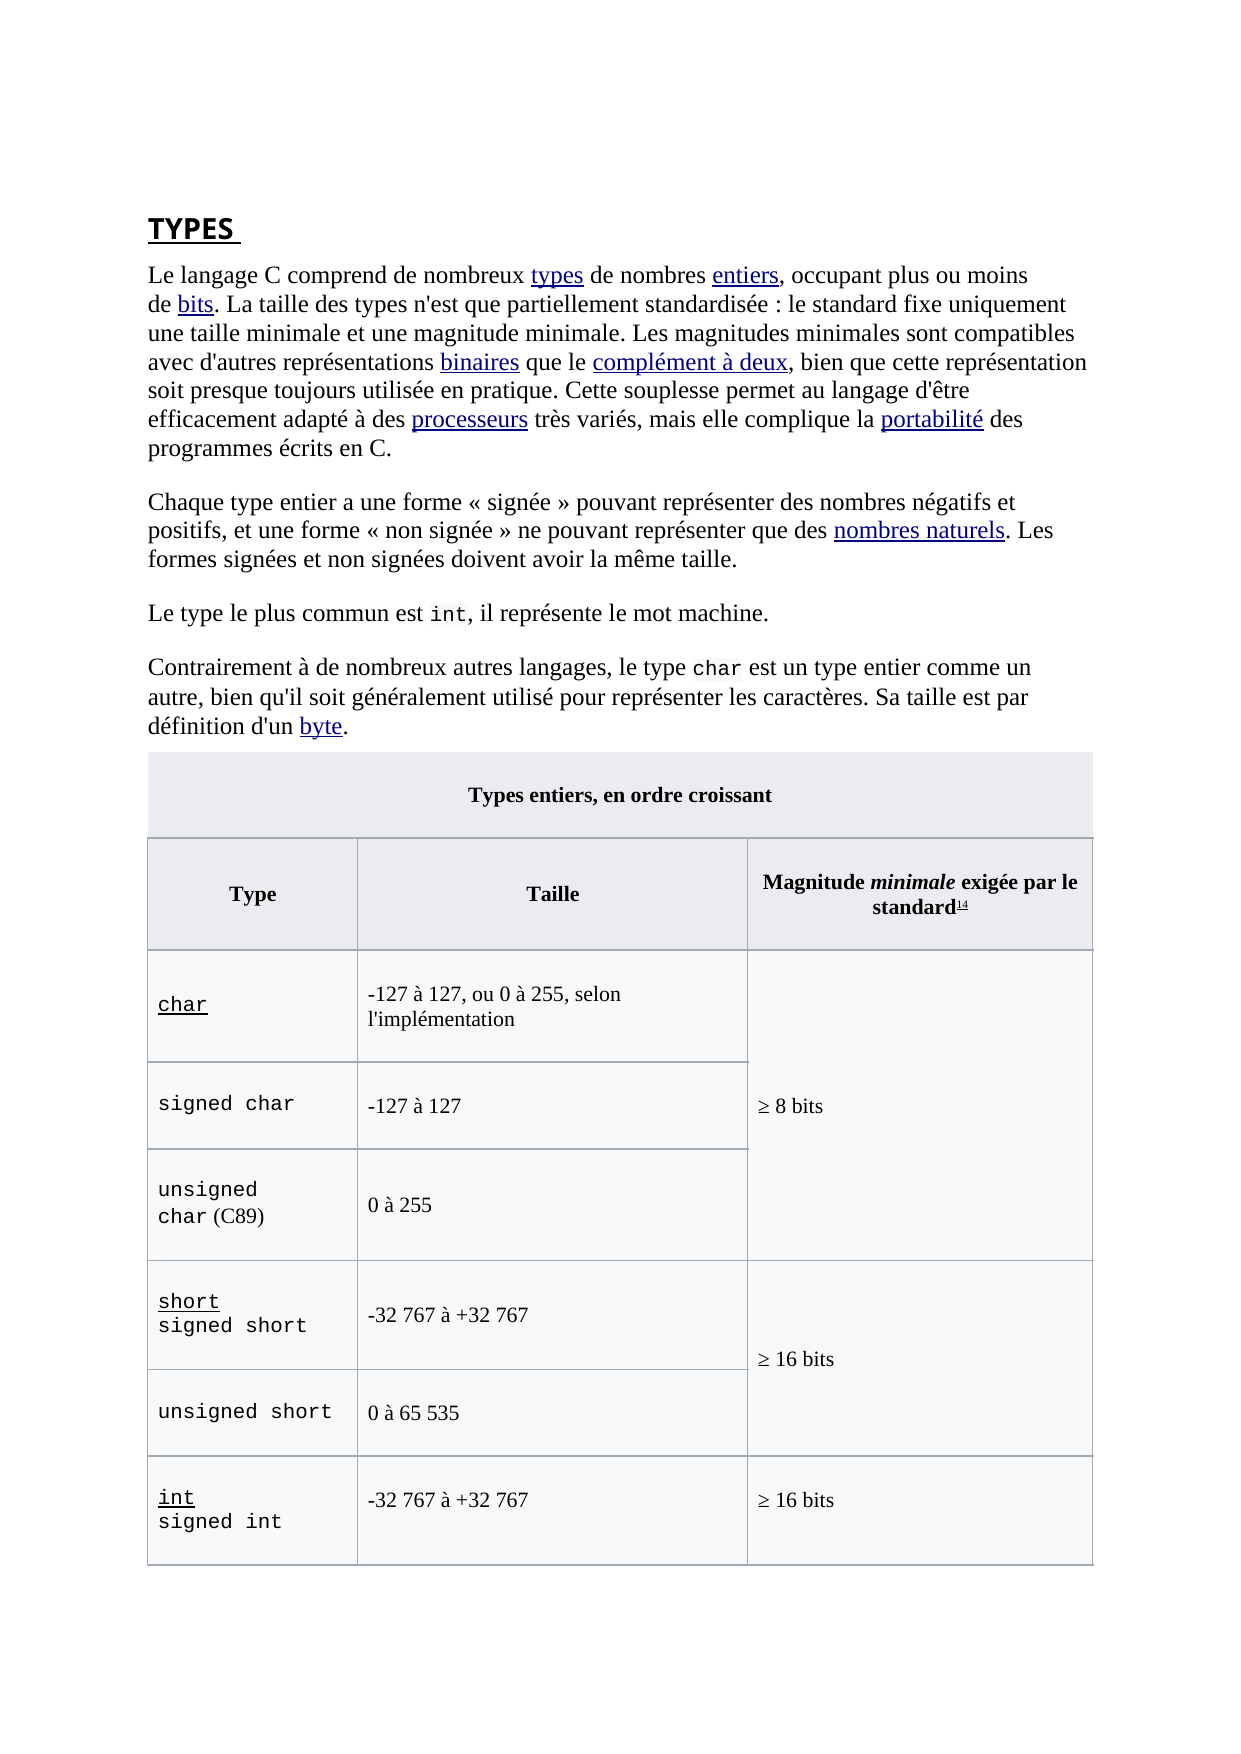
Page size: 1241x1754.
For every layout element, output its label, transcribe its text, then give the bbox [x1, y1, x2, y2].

subtitle TYPES [148, 208, 1093, 248]
text Le langage C comprend de nombreux types de nombres entiers, occupant plus ou moins de bits. La taille des types n'est que partiellement standardisée : le standard fixe uniquement une taille minimale et une magnitude minimale. Les magnitudes minimales sont compatibles avec d'autres représentations binaires que le complément à deux, bien que cette représentation soit presque toujours utilisée en pratique. Cette souplesse permet au langage d'être efficacement adapté à des processeurs très variés, mais elle complique la portabilité des programmes écrits en C. [148, 260, 1093, 462]
table_cell -127 à 127, ou 0 à 255, selon l'implémentation [358, 951, 747, 1061]
table_cell ≥ 16 bits [748, 1457, 1092, 1564]
table_cell ≥ 8 bits [748, 951, 1092, 1260]
table_cell signed char [148, 1063, 357, 1148]
table_cell Type [148, 839, 357, 949]
text Contrairement à de nombreux autres langages, le type char est un type entier comme un autre, bien qu'il soit généralement utilisé pour représenter les caractères. Sa taille est par définition d'un byte. [148, 652, 1093, 739]
table_cell -32 767 à +32 767 [358, 1457, 747, 1564]
table_cell 0 à 255 [358, 1150, 747, 1260]
table_header Types entiers, en ordre croissant [148, 752, 1093, 837]
table_cell Magnitude minimale exigée par le standard14 [748, 839, 1092, 949]
table_cell -127 à 127 [358, 1063, 747, 1148]
table_cell unsigned char (C89) [148, 1150, 357, 1260]
table_cell Taille [358, 839, 747, 949]
table_cell unsigned short [148, 1370, 357, 1455]
table_cell ≥ 16 bits [748, 1261, 1092, 1455]
table_cell -32 767 à +32 767 [358, 1261, 747, 1369]
table_cell short signed short [148, 1261, 357, 1369]
table_cell char [148, 951, 357, 1061]
text Le type le plus commun est int, il représente le mot machine. [148, 598, 1093, 627]
text Chaque type entier a une forme « signée » pouvant représenter des nombres négatifs et positifs, et une forme « non signée » ne pouvant représenter que des nombres naturels. Les formes signées et non signées doivent avoir la même taille. [148, 487, 1093, 573]
table_cell int signed int [148, 1457, 357, 1564]
table_cell 0 à 65 535 [358, 1370, 747, 1455]
